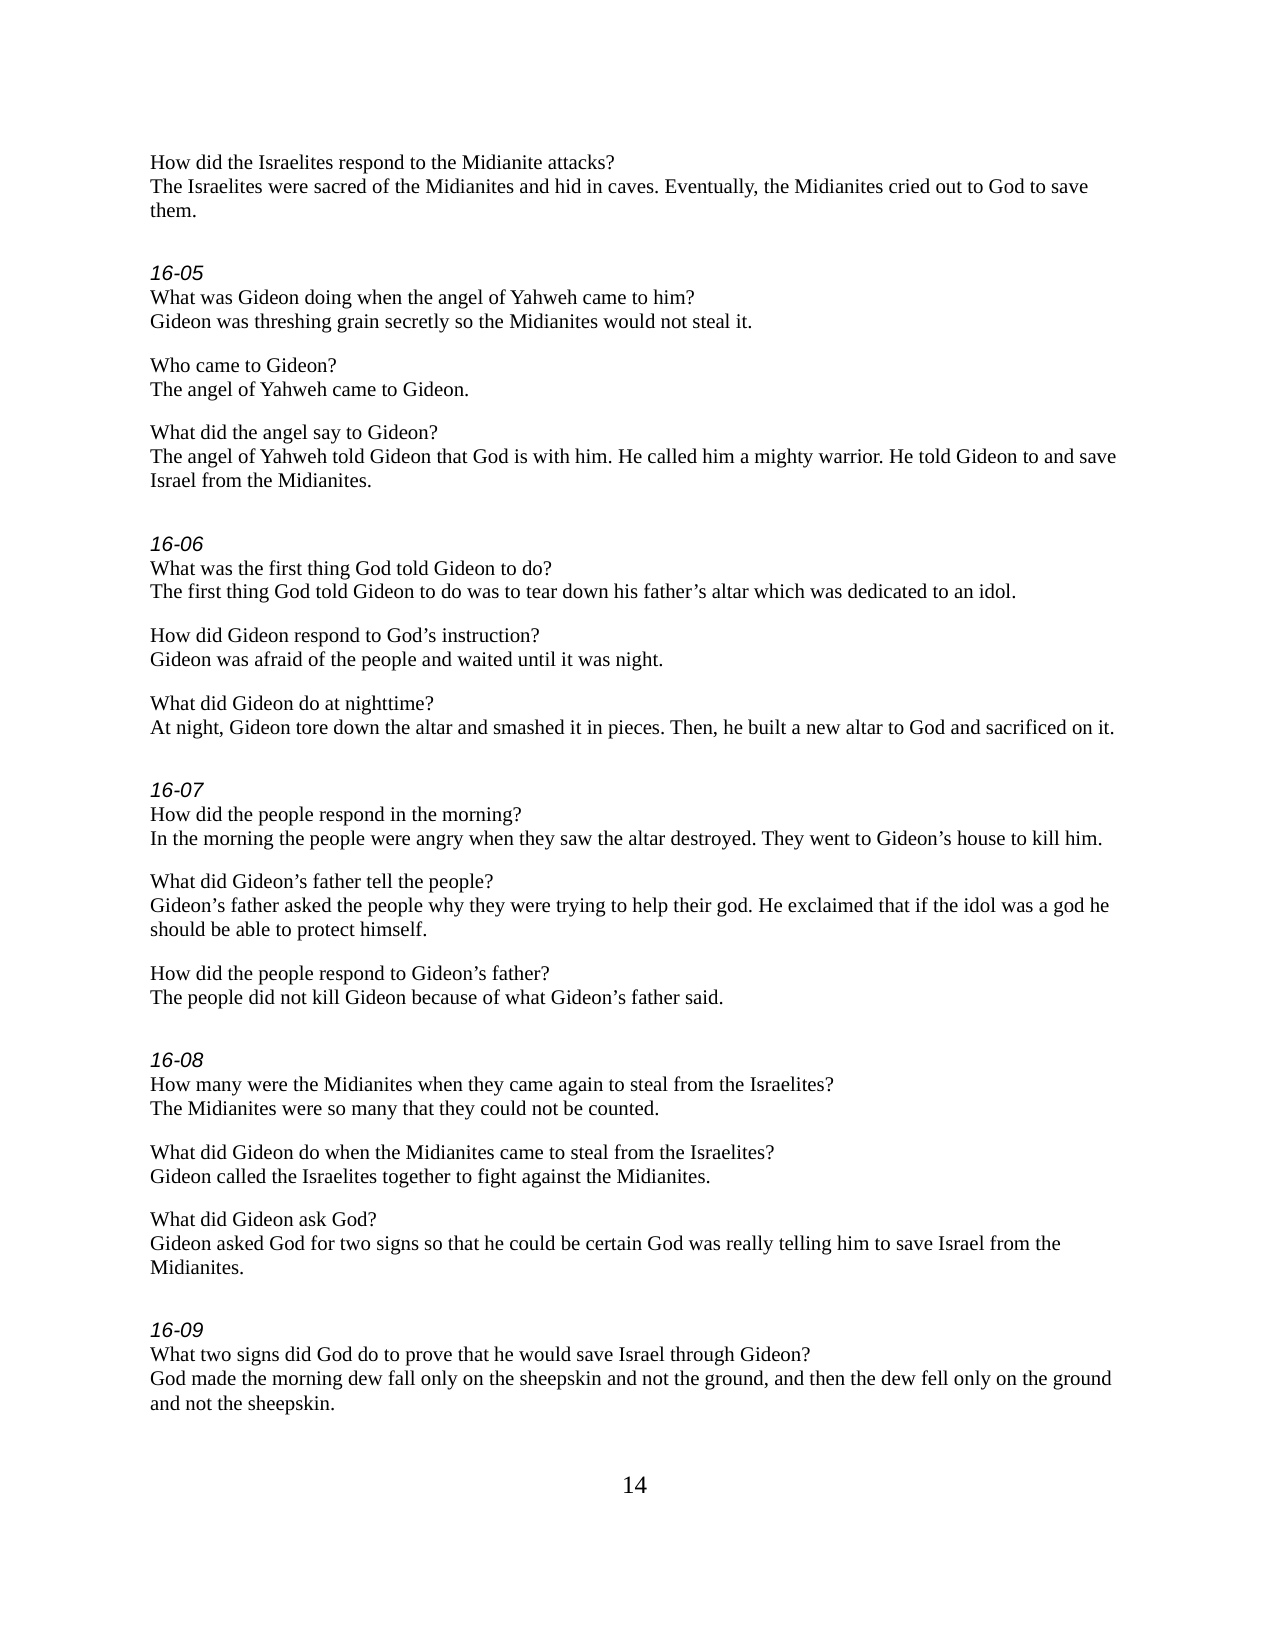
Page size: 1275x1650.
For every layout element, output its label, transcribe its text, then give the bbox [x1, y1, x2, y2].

text What was Gideon doing when the angel of Yahweh came to him? Gideon was threshing grain secretly so the Midianites would not steal it. [150, 285, 1125, 333]
text How did Gideon respond to God’s instruction? Gideon was afraid of the people and waited until it was night. [150, 623, 1125, 671]
text What two signs did God do to prove that he would save Israel through Gideon? God made the morning dew fall only on the sheepskin and not the ground, and then the dew fell only on the ground and not the sheepskin. [150, 1342, 1125, 1414]
subtitle 16-09 [150, 1318, 1125, 1342]
text What did the angel say to Gideon? The angel of Yahweh told Gideon that God is with him. He called him a mighty warrior. He told Gideon to and save Israel from the Midianites. [150, 420, 1125, 492]
text What did Gideon do at nighttime? At night, Gideon tore down the altar and smashed it in pieces. Then, he built a new altar to God and sacrificed on it. [150, 691, 1125, 739]
text How many were the Midianites when they came again to steal from the Israelites? The Midianites were so many that they could not be counted. [150, 1072, 1125, 1120]
text What did Gideon ask God? Gideon asked God for two signs so that he could be certain God was really telling him to save Israel from the Midianites. [150, 1207, 1125, 1279]
subtitle 16-08 [150, 1048, 1125, 1072]
text How did the people respond to Gideon’s father? The people did not kill Gideon because of what Gideon’s father said. [150, 961, 1125, 1009]
subtitle 16-06 [150, 531, 1125, 555]
text What was the first thing God told Gideon to do? The first thing God told Gideon to do was to tear down his father’s altar which was dedicated to an idol. [150, 555, 1125, 603]
subtitle 16-05 [150, 261, 1125, 285]
text What did Gideon do when the Midianites came to steal from the Israelites? Gideon called the Israelites together to fight against the Midianites. [150, 1139, 1125, 1188]
text Who came to Gideon? The angel of Yahweh came to Gideon. [150, 353, 1125, 401]
text What did Gideon’s father tell the people? Gideon’s father asked the people why they were trying to help their god. He exclaimed that if the idol was a god he should be able to protect himself. [150, 869, 1125, 941]
text How did the people respond in the morning? In the morning the people were angry when they saw the altar destroyed. They went to Gideon’s house to kill him. [150, 802, 1125, 850]
text How did the Israelites respond to the Midianite attacks? The Israelites were sacred of the Midianites and hid in caves. Eventually, the Midianites cried out to God to save them. [150, 150, 1125, 222]
subtitle 16-07 [150, 778, 1125, 802]
